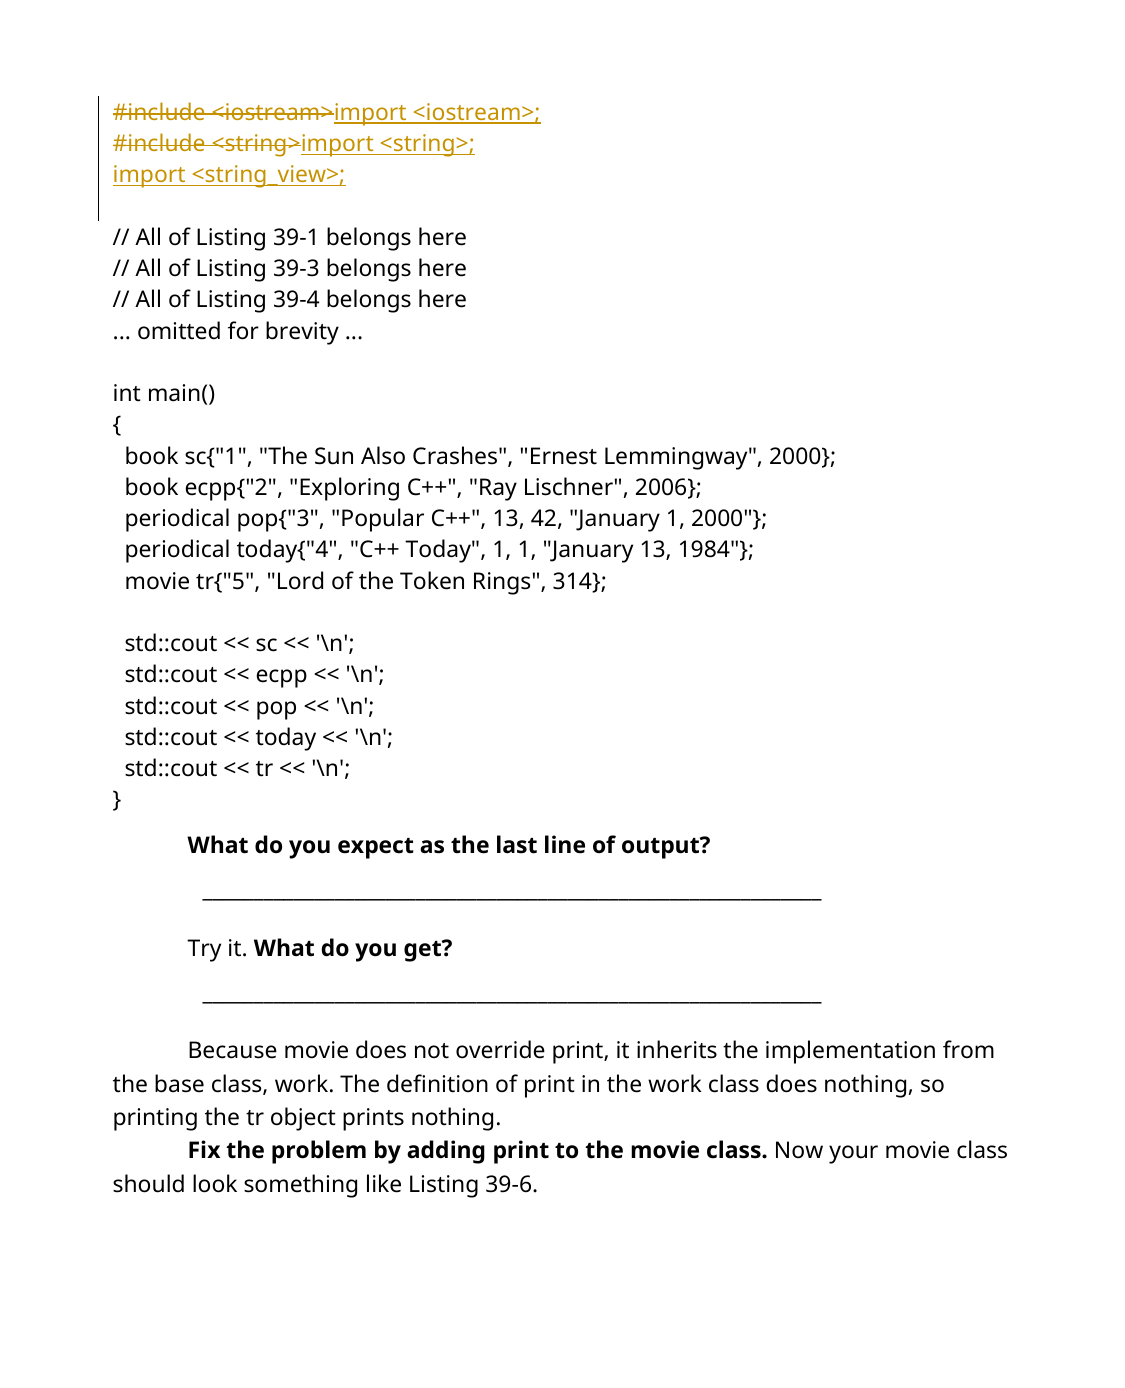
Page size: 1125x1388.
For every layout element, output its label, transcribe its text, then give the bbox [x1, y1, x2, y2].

text std::cout << pop << '\n'; [112, 690, 1012, 721]
text Because movie does not override print, it inherits the implementation from the base class, work. The definition of print in the work class does nothing, so printing the tr object prints nothing. [112, 1032, 1012, 1132]
text std::cout << ecpp << '\n'; [112, 658, 1012, 690]
text movie tr{"5", "Lord of the Token Rings", 314}; [112, 565, 1012, 596]
text // All of Listing 39-1 belongs here [112, 221, 1012, 252]
text // All of Listing 39-3 belongs here [112, 252, 1012, 283]
text { [112, 408, 1012, 440]
text import <string>; [112, 127, 1012, 158]
text periodical pop{"3", "Popular C++", 13, 42, "January 1, 2000"}; [112, 502, 1012, 533]
text Try it. What do you get? [112, 930, 1012, 963]
list _____________________________________________________________ [202, 873, 1012, 904]
text periodical today{"4", "C++ Today", 1, 1, "January 13, 1984"}; [112, 533, 1012, 565]
text import <iostream>; [112, 96, 1012, 127]
text import <string_view>; [112, 158, 1012, 190]
text std::cout << today << '\n'; [112, 721, 1012, 752]
text // All of Listing 39-4 belongs here [112, 283, 1012, 315]
text What do you expect as the last line of output? [112, 827, 1012, 861]
text } [112, 783, 1012, 815]
text book ecpp{"2", "Exploring C++", "Ray Lischner", 2006}; [112, 471, 1012, 502]
text std::cout << tr << '\n'; [112, 752, 1012, 783]
text book sc{"1", "The Sun Also Crashes", "Ernest Lemmingway", 2000}; [112, 440, 1012, 471]
text Fix the problem by adding print to the movie class. Now your movie class should look something like Listing 39-6. [112, 1132, 1012, 1199]
text ... omitted for brevity ... [112, 315, 1012, 346]
text int main() [112, 377, 1012, 408]
text std::cout << sc << '\n'; [112, 627, 1012, 658]
list _____________________________________________________________ [202, 976, 1012, 1007]
